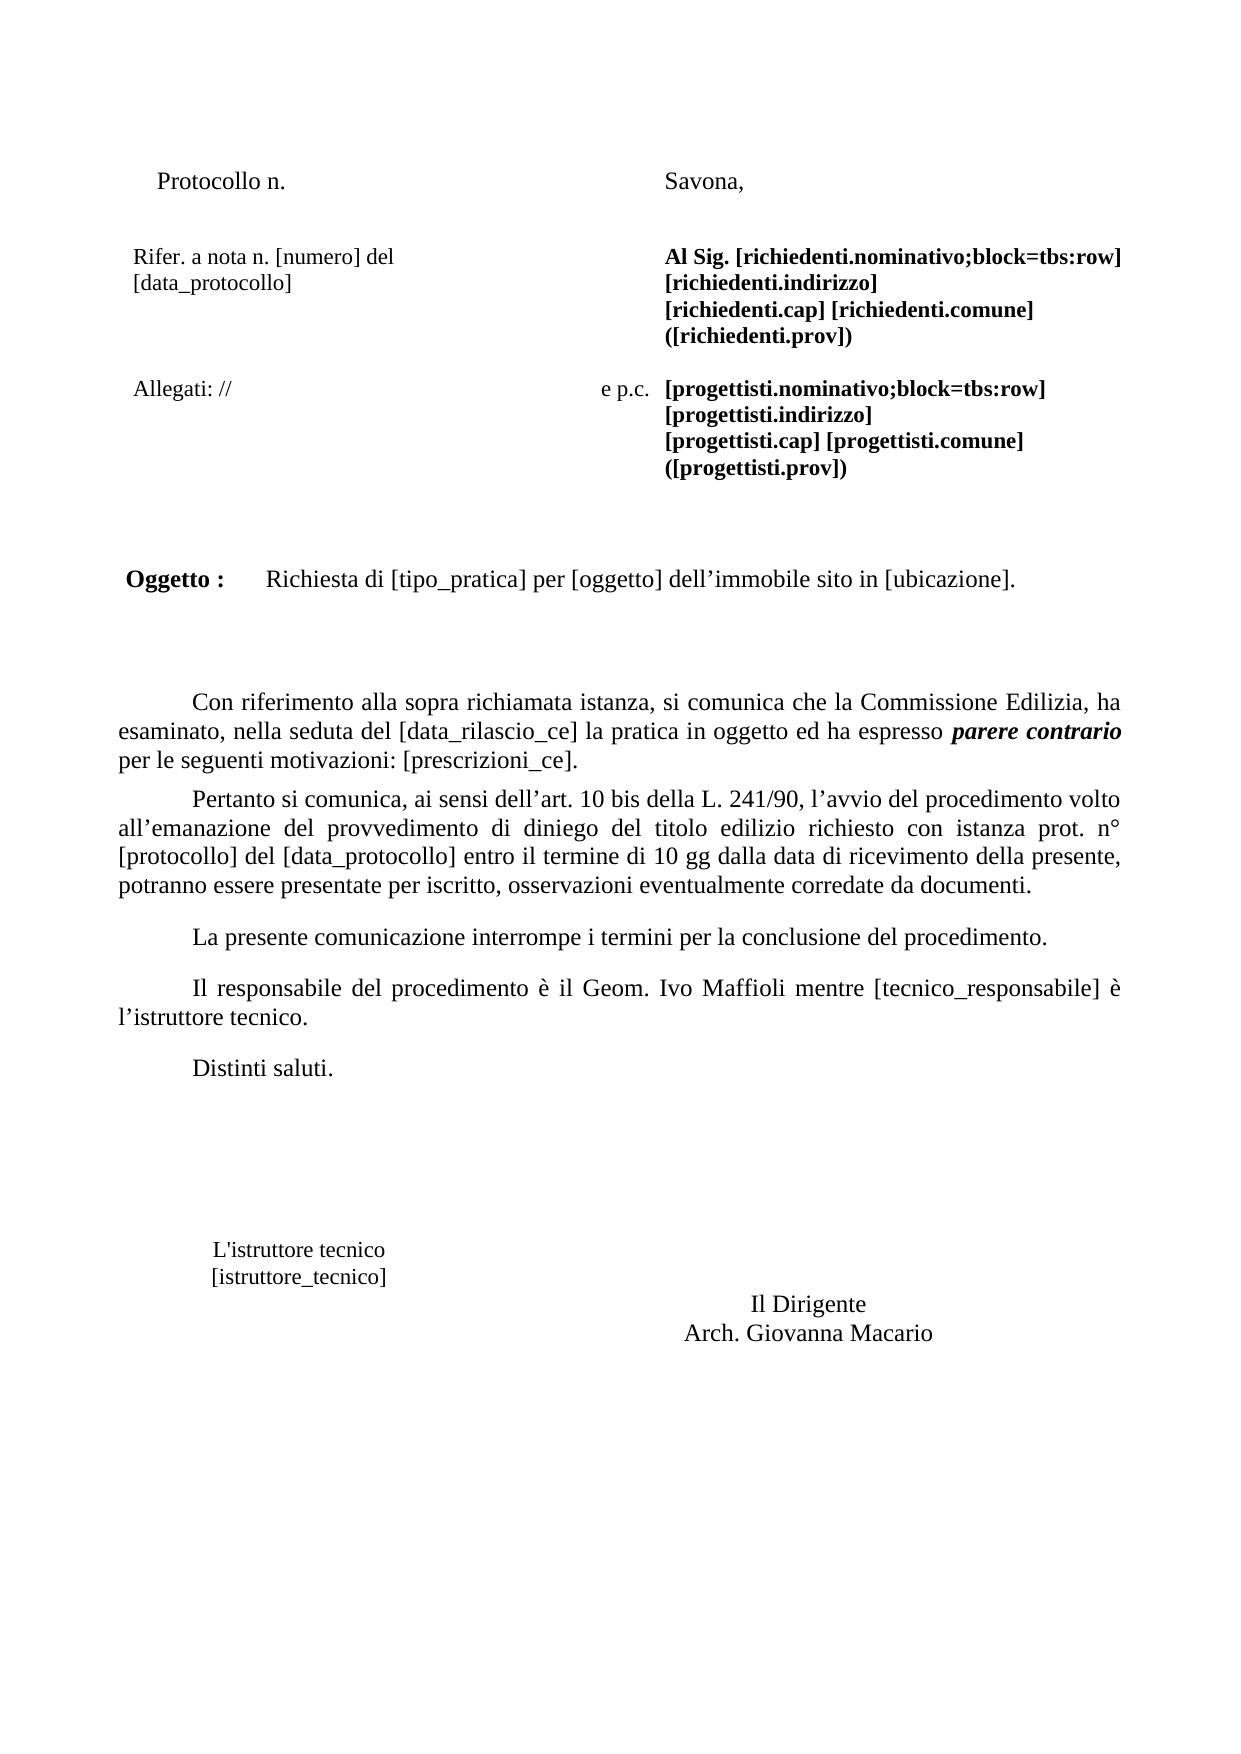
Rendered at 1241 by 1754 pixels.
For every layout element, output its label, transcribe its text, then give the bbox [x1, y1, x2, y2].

text Il responsabile del procedimento è il Geom. Ivo Maffioli mentre [tecnico_responsabile] è l’istruttore tecnico. [118, 973, 1122, 1031]
table_cell Il Dirigente Arch. Giovanna Macario [480, 1289, 1137, 1347]
text Con riferimento alla sopra richiamata istanza, si comunica che la Commissione Edilizia, ha esaminato, nella seduta del [data_rilascio_ce] la pratica in oggetto ed ha espresso parere contrario per le seguenti motivazioni: [prescrizioni_ce]. [118, 687, 1122, 773]
table_header Oggetto : [118, 564, 258, 593]
table_cell e p.c. [485, 375, 657, 507]
table_cell [progettisti.nominativo;block=tbs:row] [progettisti.indirizzo] [progettisti.cap] [progettisti.comune] ([progettisti.prov]) [657, 375, 1144, 507]
table_header Rifer. a nota n. [numero] del [data_protocollo] [126, 243, 484, 375]
table_cell Allegati: // [126, 375, 484, 507]
table_header [480, 1236, 1137, 1289]
table_header Protocollo n. [118, 166, 657, 195]
table_header Savona, [657, 166, 1137, 195]
table_header Al Sig. [richiedenti.nominativo;block=tbs:row] [richiedenti.indirizzo] [richiedenti.cap] [richiedenti.comune] ([richiedenti.prov]) [657, 243, 1144, 375]
text Pertanto si comunica, ai sensi dell’art. 10 bis della L. 241/90, l’avvio del procedimento volto all’emanazione del provvedimento di diniego del titolo edilizio richiesto con istanza prot. n° [protocollo] del [data_protocollo] entro il termine di 10 gg dalla data di ricevimento della presente, potranno essere presentate per iscritto, osservazioni eventualmente corredate da documenti. [118, 784, 1122, 899]
table_header L'istruttore tecnico [istruttore_tecnico] [118, 1236, 480, 1289]
text Distinti saluti. [118, 1053, 1122, 1082]
table_header [485, 243, 657, 375]
text La presente comunicazione interrompe i termini per la conclusione del procedimento. [118, 922, 1122, 950]
table_header Richiesta di [tipo_pratica] per [oggetto] dell’immobile sito in [ubicazione]. [258, 564, 1137, 593]
table_cell [118, 1289, 480, 1347]
